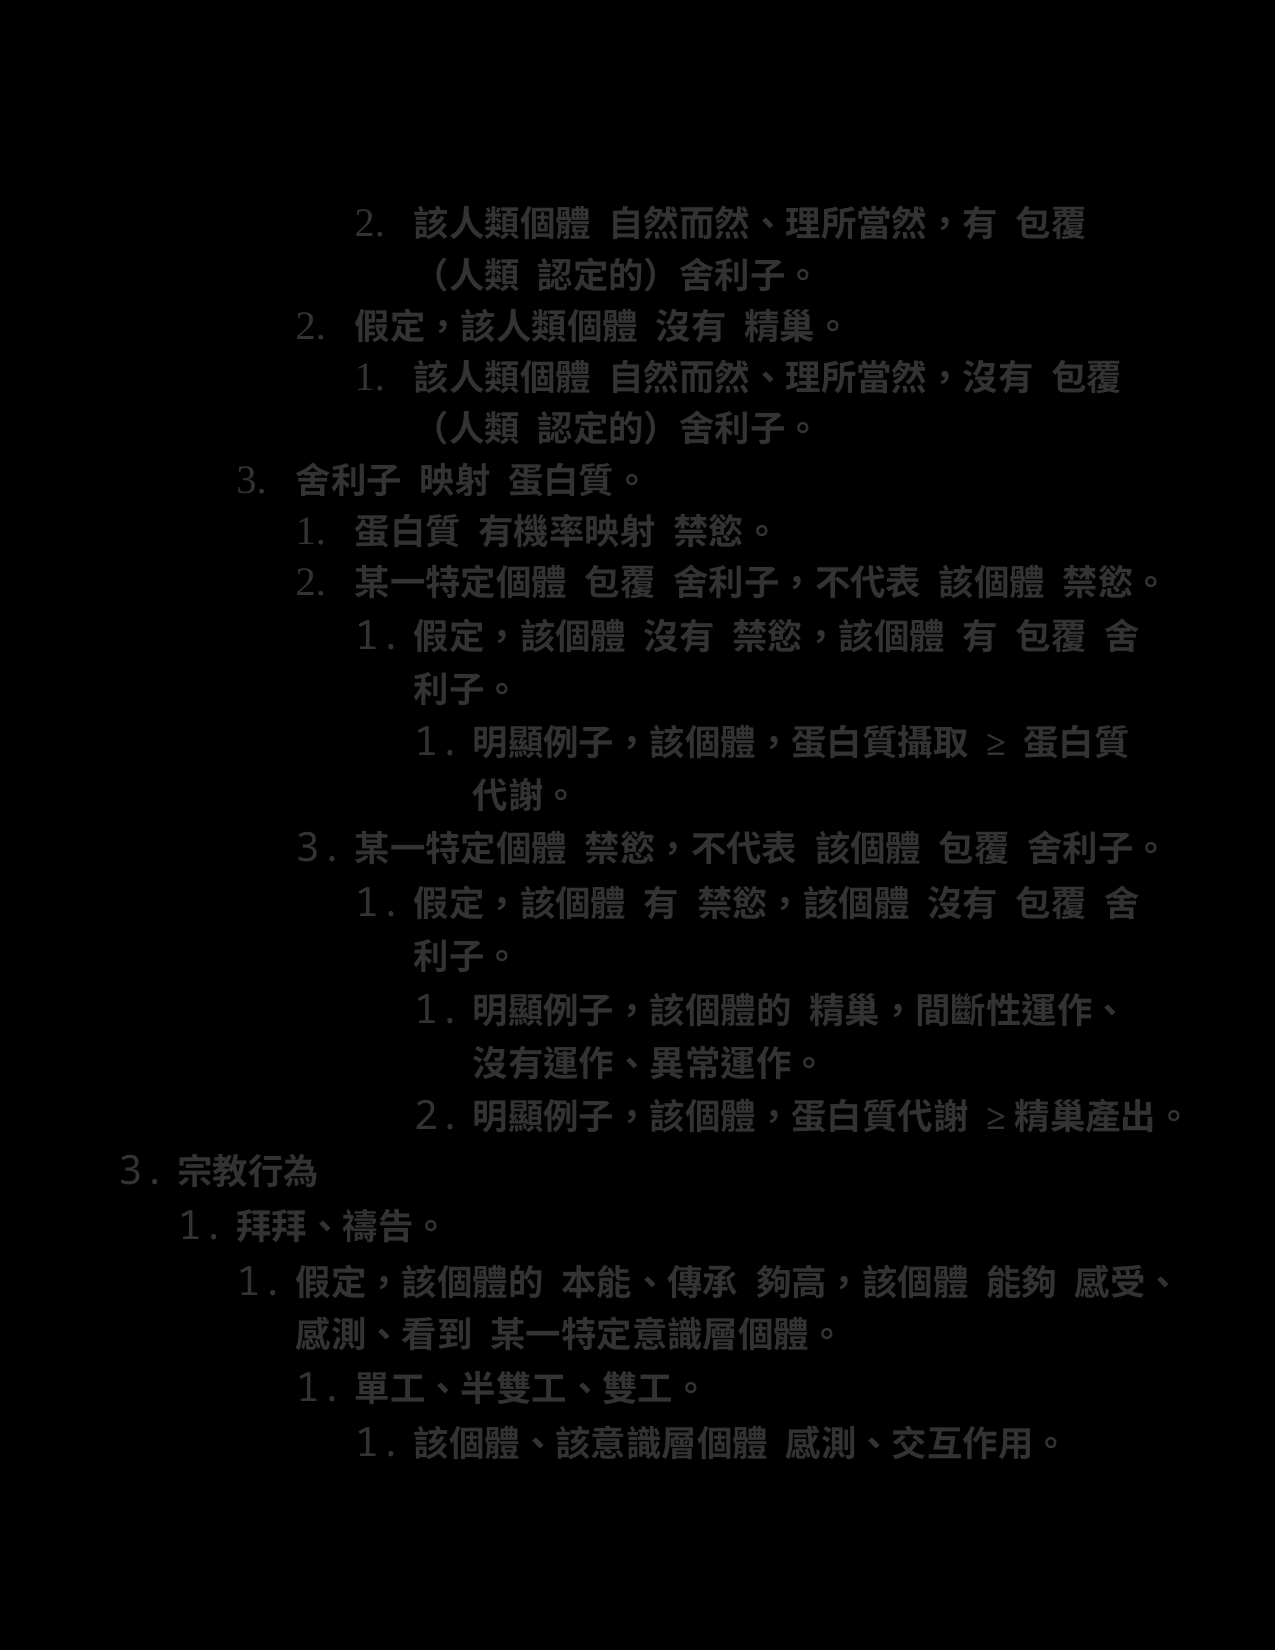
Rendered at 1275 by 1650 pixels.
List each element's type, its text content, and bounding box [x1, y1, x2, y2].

list 拜拜、禱告。 [177, 1197, 1157, 1252]
list 該人類個體 自然而然、理所當然，沒有 包覆（人類 認定的）舍利子。 [354, 349, 1157, 452]
list 假定，該人類個體 沒有 精巢。 [295, 298, 1157, 349]
list 假定，該個體的 本能、傳承 夠高，該個體 能夠 感受、感測、看到 某一特定意識層個體。 [236, 1252, 1157, 1358]
list 舍利子 映射 蛋白質。 [236, 452, 1157, 503]
list 明顯例子，該個體的 精巢，間斷性運作、沒有運作、異常運作。 [413, 980, 1157, 1086]
list 假定，該個體 沒有 禁慾，該個體 有 包覆 舍利子。 [354, 606, 1157, 712]
list 某一特定個體 禁慾，不代表 該個體 包覆 舍利子。 [295, 818, 1157, 874]
list 某一特定個體 包覆 舍利子，不代表 該個體 禁慾。 [295, 554, 1157, 606]
list 明顯例子，該個體，蛋白質攝取 ≥ 蛋白質代謝。 [413, 712, 1157, 818]
list 該個體、該意識層個體 感測、交互作用。 [354, 1413, 1157, 1468]
list 該人類個體 自然而然、理所當然，有 包覆（人類 認定的）舍利子。 [354, 196, 1157, 298]
list 單工、半雙工、雙工。 [295, 1358, 1157, 1413]
list 明顯例子，該個體，蛋白質代謝 ≥ 精巢產出。 [413, 1086, 1157, 1141]
list 宗教行為 [118, 1141, 1157, 1197]
list 假定，該個體 有 禁慾，該個體 沒有 包覆 舍利子。 [354, 874, 1157, 980]
list 蛋白質 有機率映射 禁慾。 [295, 503, 1157, 554]
